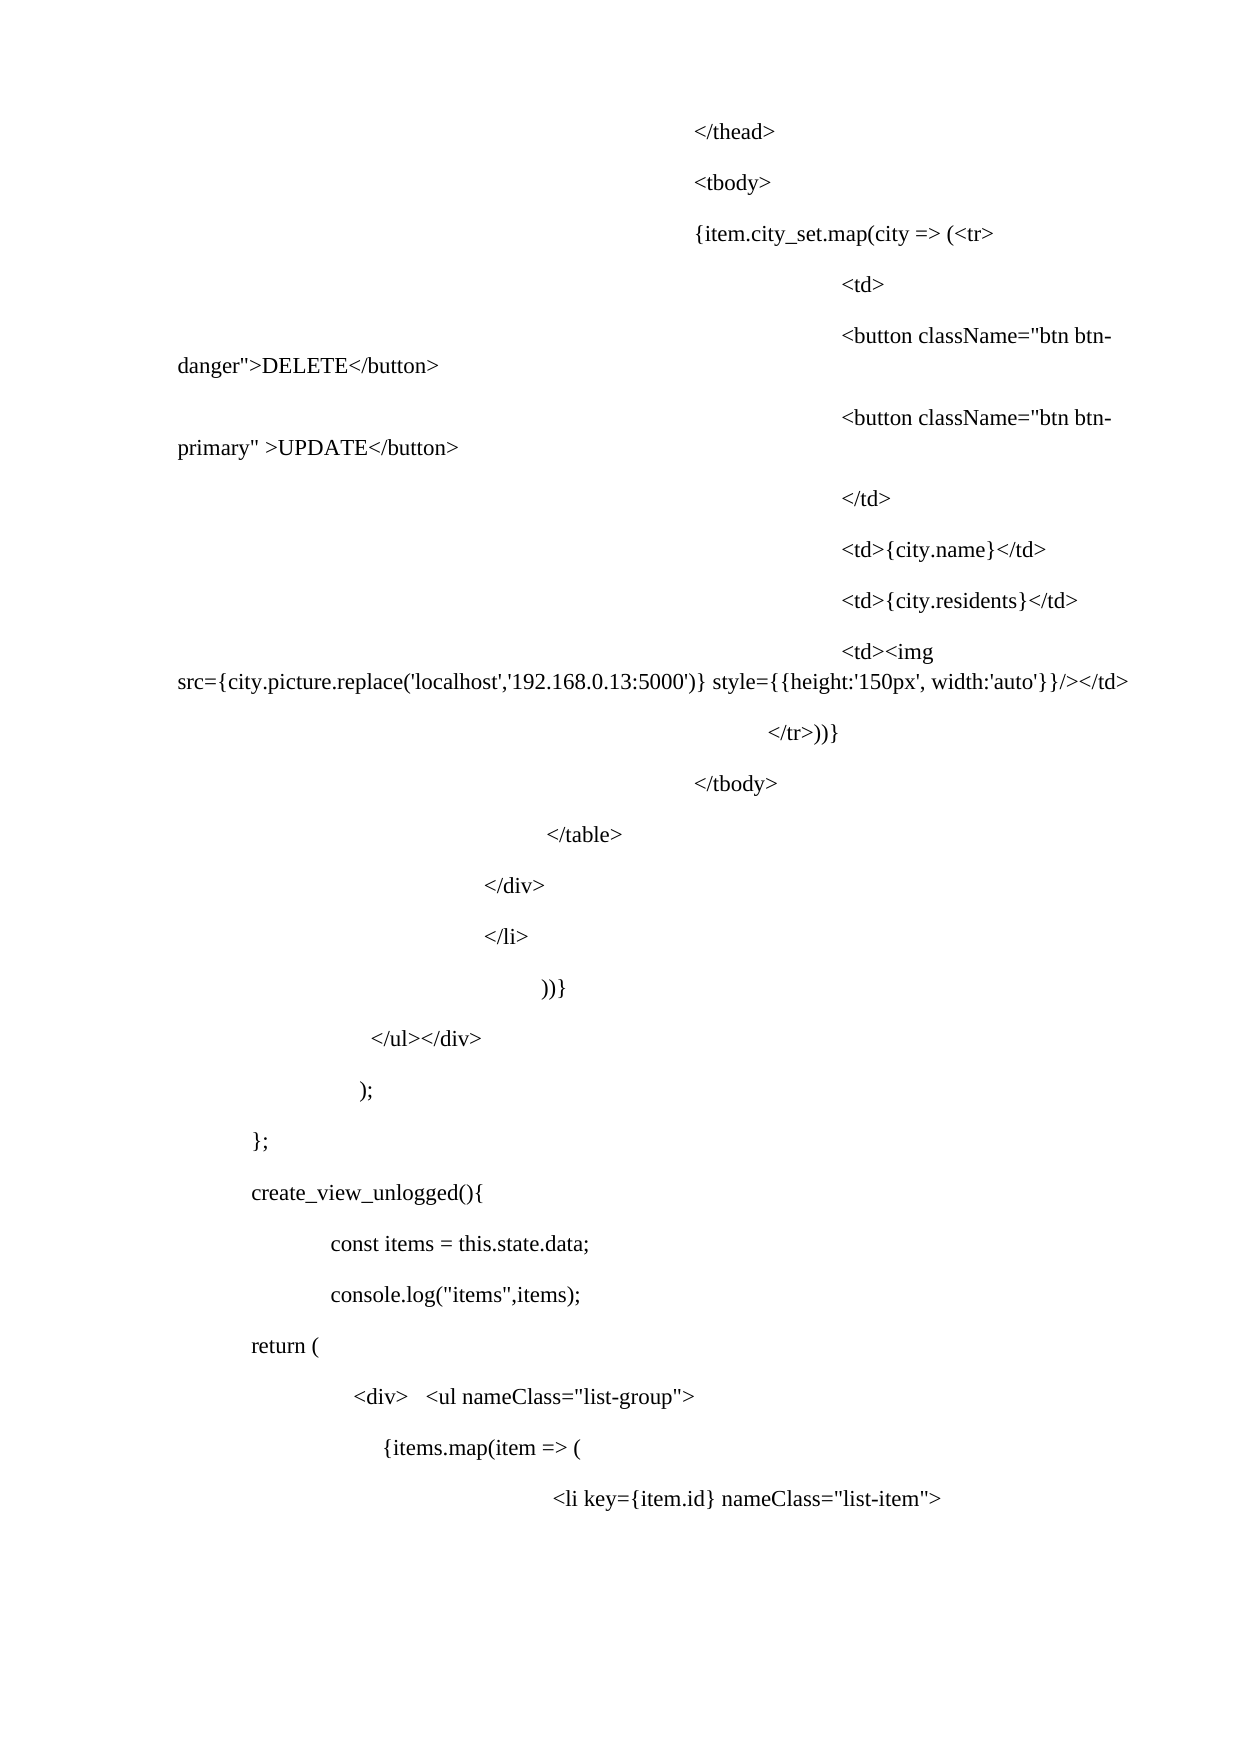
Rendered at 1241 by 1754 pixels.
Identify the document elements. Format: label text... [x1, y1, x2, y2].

text console.log("items",items); [177, 1281, 1152, 1307]
text }; [177, 1127, 1152, 1154]
text {item.city_set.map(city => (<tr> [177, 220, 1152, 247]
text <button className="btn btn-primary" >UPDATE</button> [177, 403, 1152, 460]
text ); [177, 1076, 1152, 1103]
text <div> <ul nameClass="list-group"> [177, 1383, 1152, 1409]
text <tbody> [177, 169, 1152, 196]
text ))} [177, 974, 1152, 1001]
text return ( [177, 1332, 1152, 1358]
text </div> [177, 872, 1152, 899]
text <td>{city.name}</td> [177, 536, 1152, 562]
text <td><img src={city.picture.replace('localhost','192.168.0.13:5000')} style={{height:'150px', width:'auto'}}/></td> [177, 638, 1152, 694]
text </li> [177, 923, 1152, 950]
text <button className="btn btn-danger">DELETE</button> [177, 322, 1152, 379]
text <td>{city.residents}</td> [177, 587, 1152, 613]
text </tr>))} [177, 719, 1152, 746]
text const items = this.state.data; [177, 1229, 1152, 1256]
text <td> [177, 271, 1152, 298]
text <li key={item.id} nameClass="list-item"> [177, 1485, 1152, 1511]
text </tbody> [177, 770, 1152, 797]
text </td> [177, 485, 1152, 511]
text create_view_unlogged(){ [177, 1178, 1152, 1205]
text </table> [177, 821, 1152, 848]
text {items.map(item => ( [177, 1434, 1152, 1460]
text </thead> [177, 118, 1152, 144]
text </ul></div> [177, 1025, 1152, 1052]
